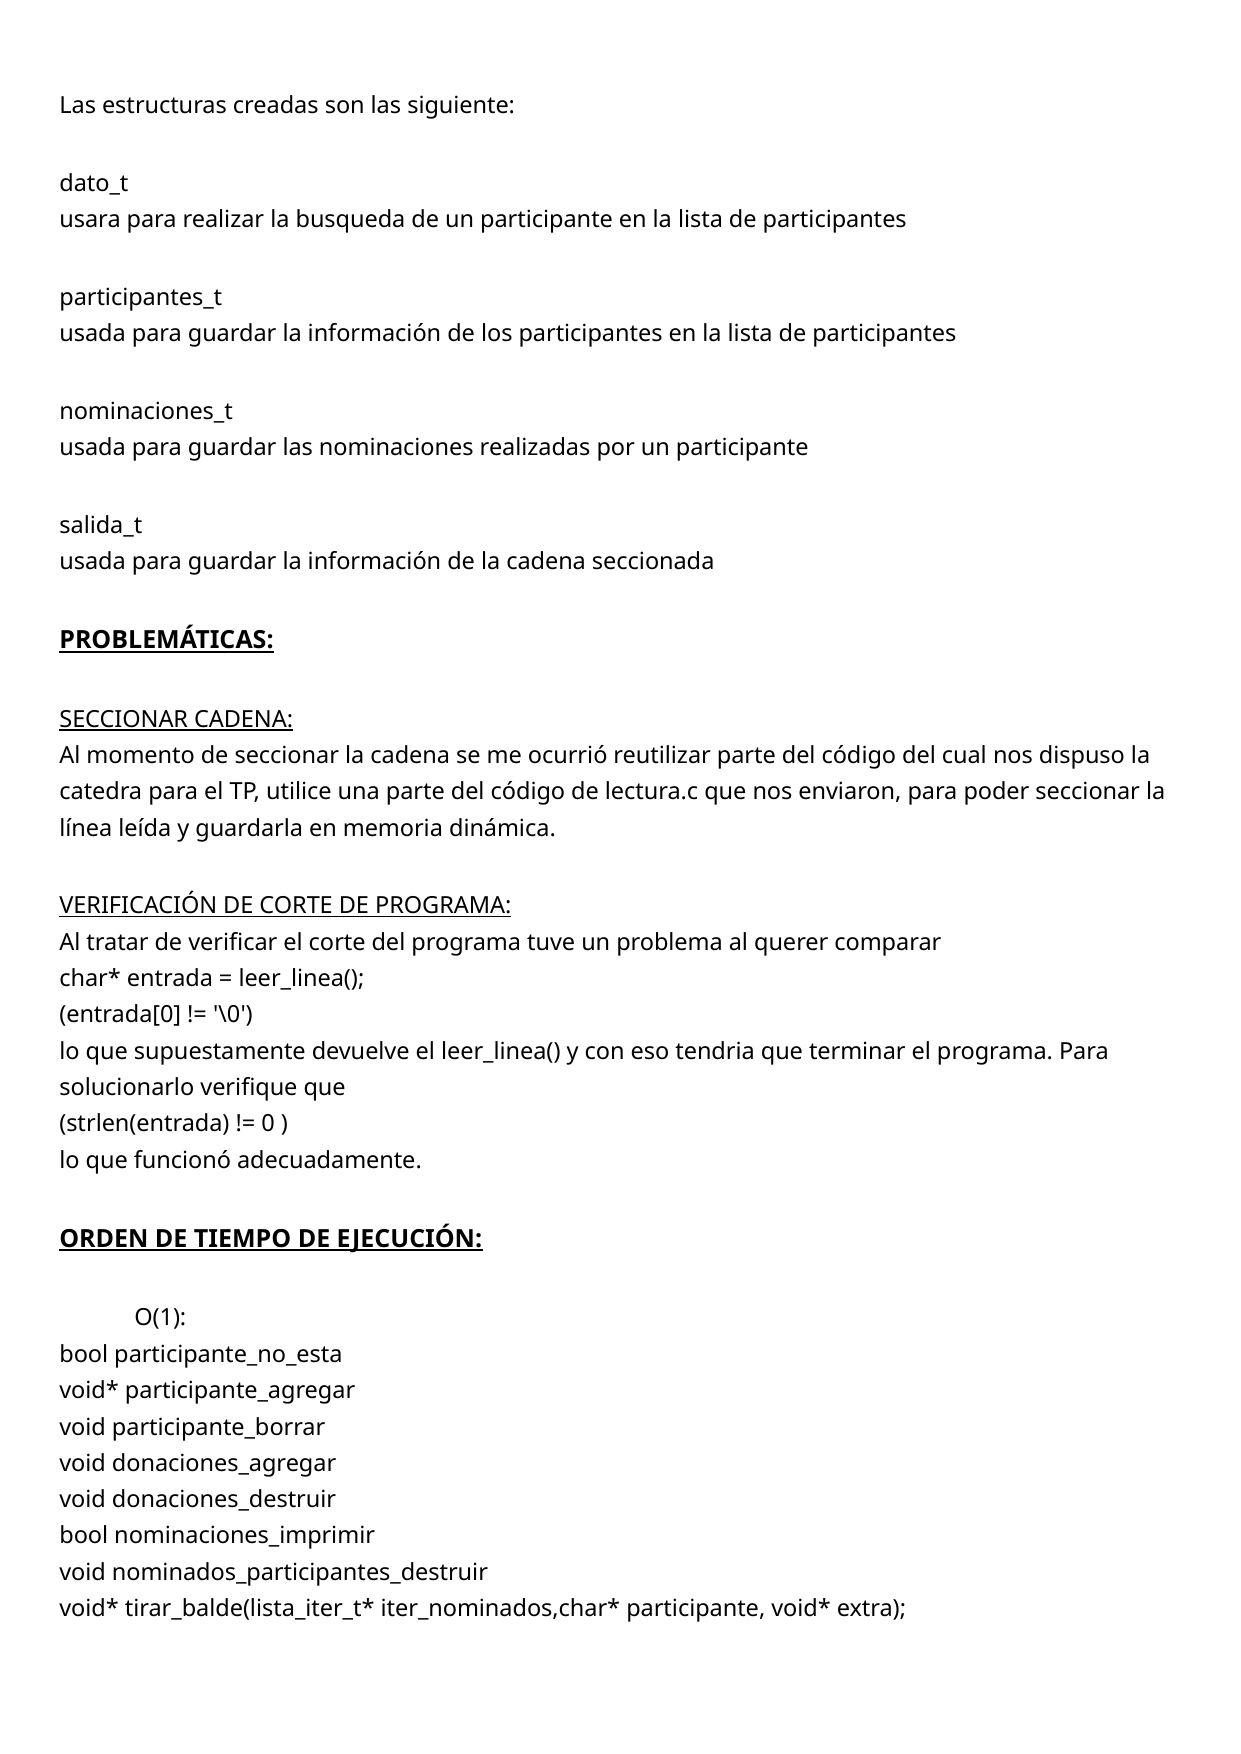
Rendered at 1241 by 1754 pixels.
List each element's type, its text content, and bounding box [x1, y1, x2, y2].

text void* participante_agregar [59, 1373, 1181, 1405]
text lo que funcionó adecuadamente. [59, 1143, 1181, 1175]
text nominaciones_t [59, 394, 1181, 426]
text lo que supuestamente devuelve el leer_linea() y con eso tendria que terminar el programa. Para solucionarlo verifique que [59, 1034, 1181, 1102]
text O(1): [59, 1301, 1181, 1333]
text salida_t [59, 508, 1181, 540]
text bool nominaciones_imprimir [59, 1519, 1181, 1551]
text char* entrada = leer_linea(); [59, 961, 1181, 993]
text void nominados_participantes_destruir [59, 1555, 1181, 1587]
text (entrada[0] != '\0') [59, 998, 1181, 1030]
text participantes_t [59, 280, 1181, 312]
text usada para guardar la información de la cadena seccionada [59, 544, 1181, 576]
text Al tratar de verificar el corte del programa tuve un problema al querer comparar [59, 925, 1181, 957]
text void participante_borrar [59, 1410, 1181, 1442]
text dato_t [59, 166, 1181, 198]
text usara para realizar la busqueda de un participante en la lista de participantes [59, 202, 1181, 234]
text SECCIONAR CADENA: [59, 702, 1181, 734]
text PROBLEMÁTICAS: [59, 622, 1181, 656]
text void donaciones_destruir [59, 1482, 1181, 1514]
text bool participante_no_esta [59, 1337, 1181, 1369]
text void donaciones_agregar [59, 1446, 1181, 1478]
text void* tirar_balde(lista_iter_t* iter_nominados,char* participante, void* extra); [59, 1592, 1181, 1623]
text Las estructuras creadas son las siguiente: [59, 88, 1181, 121]
text ORDEN DE TIEMPO DE EJECUCIÓN: [59, 1221, 1181, 1255]
text Al momento de seccionar la cadena se me ocurrió reutilizar parte del código del cual nos dispuso la catedra para el TP, utilice una parte del código de lectura.c que nos enviaron, para poder seccionar la línea leída y guardarla en memoria dinámica. [59, 738, 1181, 843]
text (strlen(entrada) != 0 ) [59, 1107, 1181, 1139]
text VERIFICACIÓN DE CORTE DE PROGRAMA: [59, 889, 1181, 921]
text usada para guardar la información de los participantes en la lista de participantes [59, 316, 1181, 348]
text usada para guardar las nominaciones realizadas por un participante [59, 430, 1181, 462]
